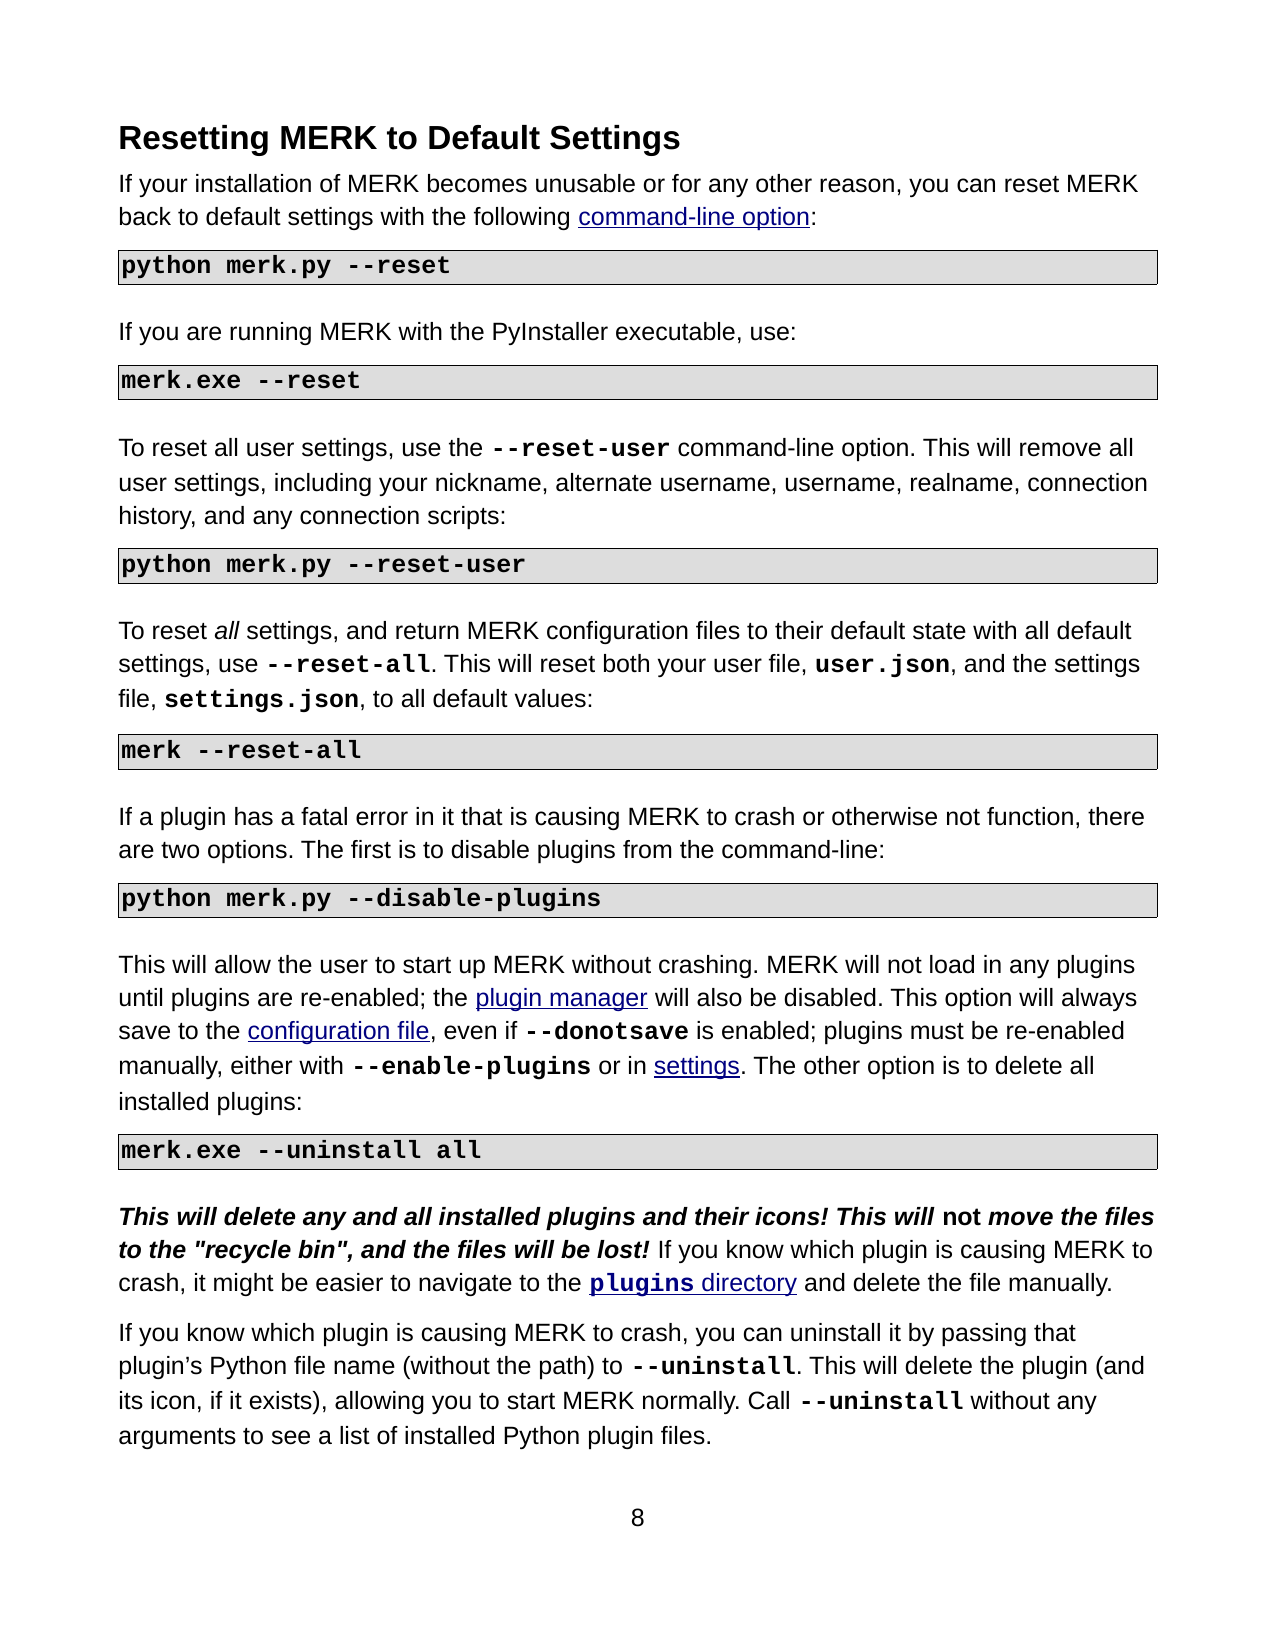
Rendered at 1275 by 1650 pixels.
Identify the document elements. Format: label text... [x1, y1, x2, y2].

table_header python merk.py --reset [119, 251, 1157, 284]
text This will allow the user to start up MERK without crashing. MERK will not load in any plugins until plugins are re-enabled; the plugin manager will also be disabled. This option will always save to the configuration file, even if --donotsave is enabled; plugins must be re-enabled manually, either with --enable-plugins or in settings. The other option is to delete all installed plugins: [118, 918, 1157, 1115]
text This will delete any and all installed plugins and their icons! This will not move the files to the "recycle bin", and the files will be lost! If you know which plugin is causing MERK to crash, it might be easier to navigate to the plugins directory and delete the file manually. [118, 1170, 1157, 1299]
table_header python merk.py --disable-plugins [119, 884, 1157, 917]
table_header merk.exe --reset [119, 366, 1157, 399]
text If you are running MERK with the PyInstaller executable, use: [118, 285, 1157, 346]
text If a plugin has a fatal error in it that is causing MERK to crash or otherwise not function, there are two options. The first is to disable plugins from the command-line: [118, 770, 1157, 864]
text If your installation of MERK becomes unusable or for any other reason, you can reset MERK back to default settings with the following command-line option: [118, 169, 1157, 231]
table_header python merk.py --reset-user [119, 549, 1157, 583]
table_header merk.exe --uninstall all [119, 1135, 1157, 1169]
subtitle Resetting MERK to Default Settings [118, 118, 1157, 157]
text To reset all user settings, use the --reset-user command-line option. This will remove all user settings, including your nickname, alternate username, username, realname, connection history, and any connection scripts: [118, 400, 1157, 529]
text To reset all settings, and return MERK configuration files to their default state with all default settings, use --reset-all. This will reset both your user file, user.json, and the settings file, settings.json, to all default values: [118, 584, 1157, 715]
table_header merk --reset-all [119, 735, 1157, 769]
text If you know which plugin is causing MERK to crash, you can uninstall it by passing that plugin’s Python file name (without the path) to --uninstall. This will delete the plugin (and its icon, if it exists), allowing you to start MERK normally. Call --uninstall without any arguments to see a list of installed Python plugin files. [118, 1318, 1157, 1450]
